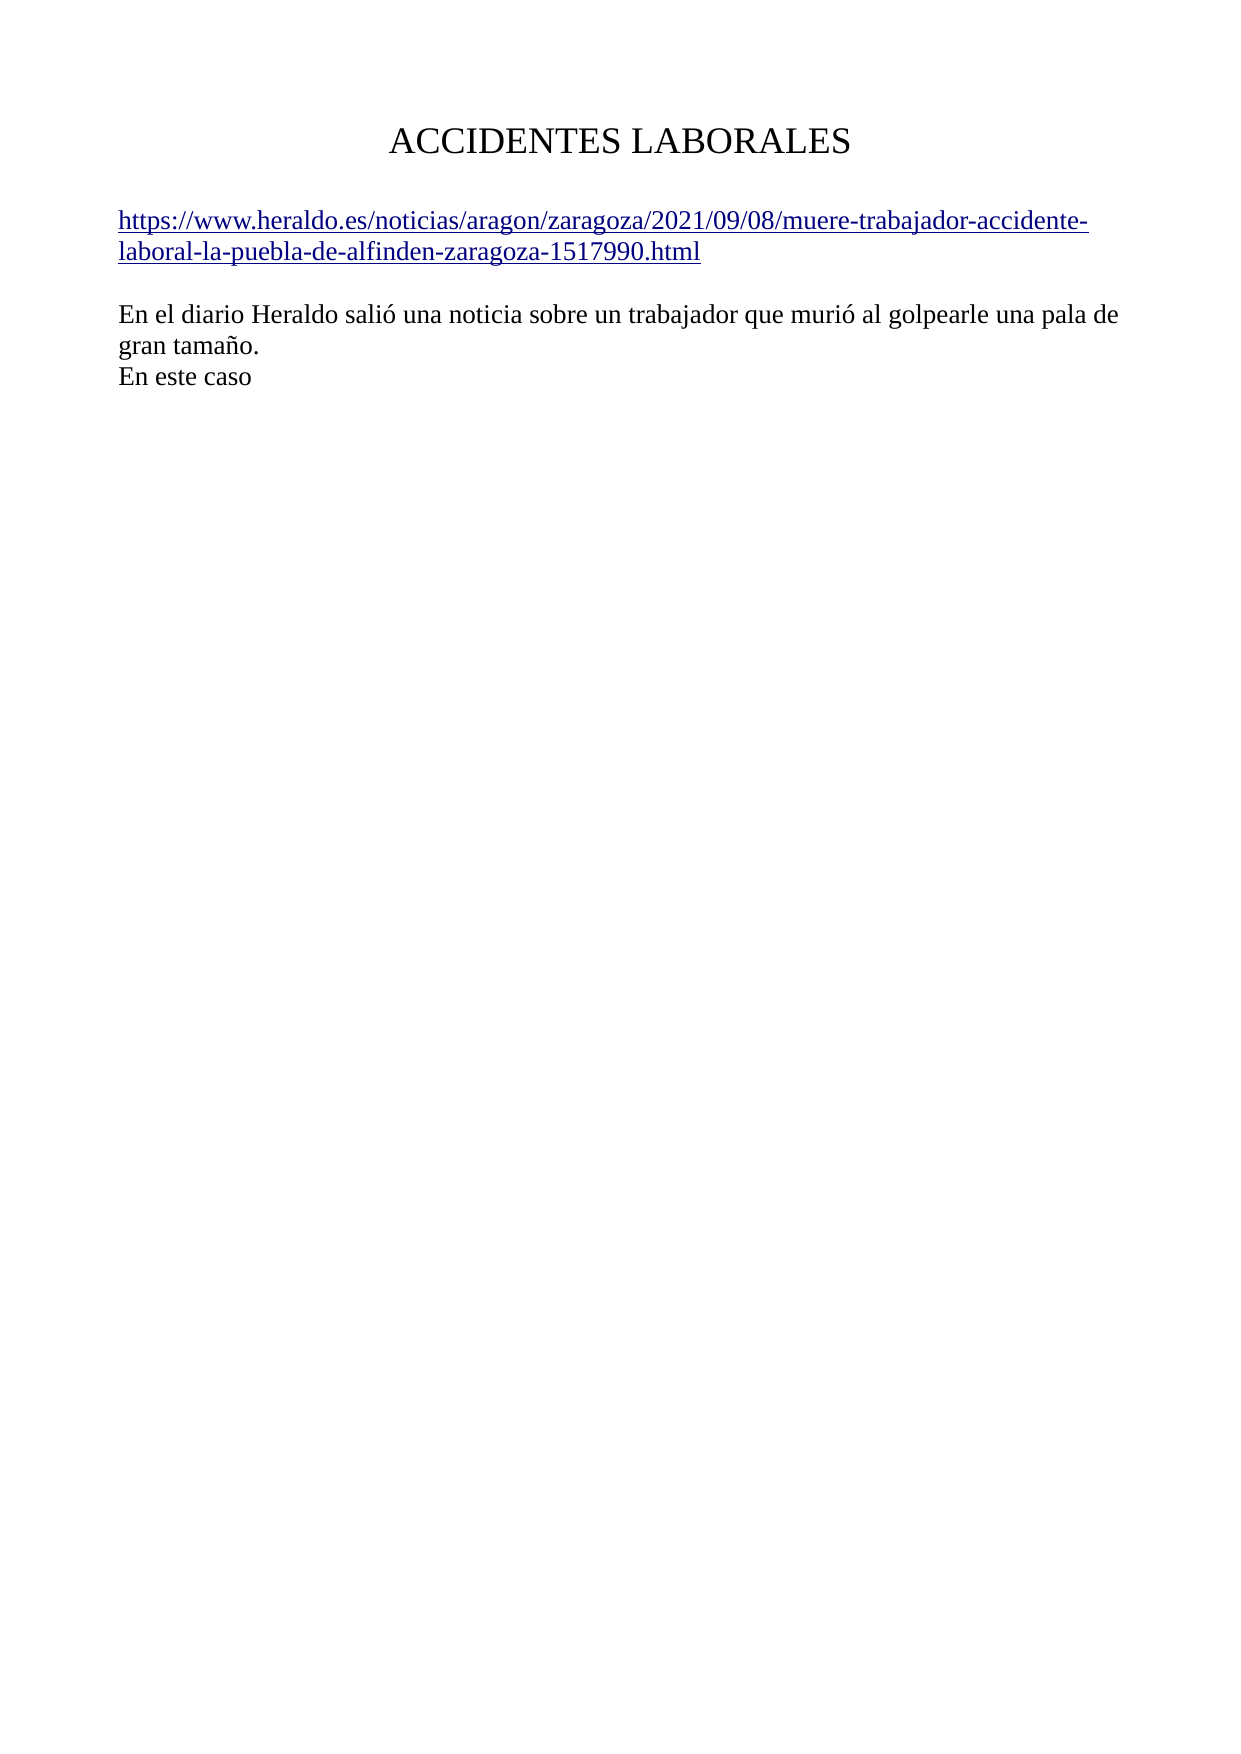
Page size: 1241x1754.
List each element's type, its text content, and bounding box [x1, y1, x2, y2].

text https://www.heraldo.es/noticias/aragon/zaragoza/2021/09/08/muere-trabajador-accidente-laboral-la-puebla-de-alfinden-zaragoza-1517990.html [118, 204, 1122, 267]
text ACCIDENTES LABORALES [118, 118, 1122, 161]
text En este caso [118, 360, 1122, 391]
text En el diario Heraldo salió una noticia sobre un trabajador que murió al golpearle una pala de gran tamaño. [118, 298, 1122, 360]
